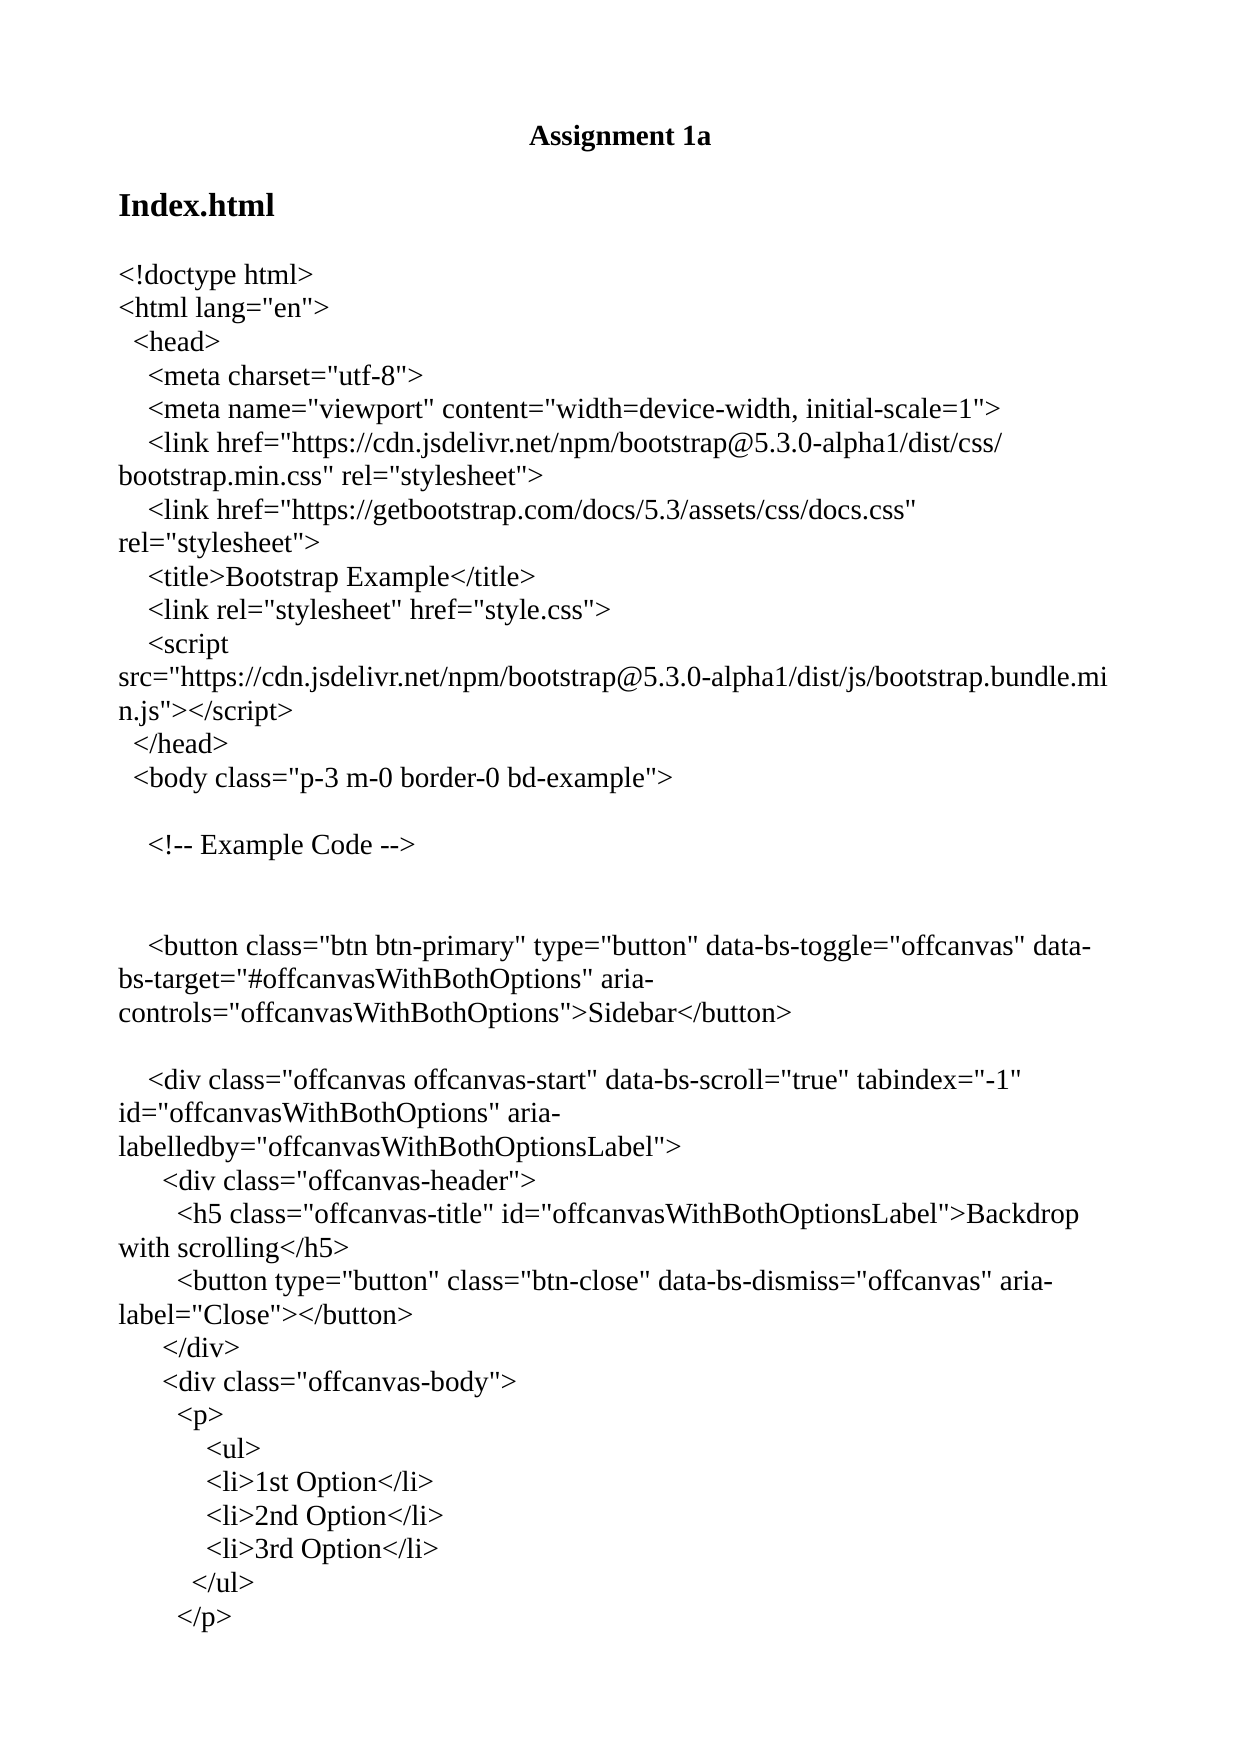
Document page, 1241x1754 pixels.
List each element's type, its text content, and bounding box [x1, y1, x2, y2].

text <h5 class="offcanvas-title" id="offcanvasWithBothOptionsLabel">Backdrop with scrolling</h5> [118, 1196, 1122, 1263]
text </ul> [118, 1565, 1122, 1599]
text <button class="btn btn-primary" type="button" data-bs-toggle="offcanvas" data-bs-target="#offcanvasWithBothOptions" aria-controls="offcanvasWithBothOptions">Sidebar</button> [118, 928, 1122, 1028]
text <link rel="stylesheet" href="style.css"> [118, 592, 1122, 626]
text <li>2nd Option</li> [118, 1498, 1122, 1532]
text <html lang="en"> [118, 291, 1122, 324]
text <button type="button" class="btn-close" data-bs-dismiss="offcanvas" aria-label="Close"></button> [118, 1263, 1122, 1330]
text <p> [118, 1397, 1122, 1431]
text <head> [118, 324, 1122, 358]
text </head> [118, 727, 1122, 760]
text </div> [118, 1330, 1122, 1364]
text <title>Bootstrap Example</title> [118, 559, 1122, 592]
text <body class="p-3 m-0 border-0 bd-example"> [118, 760, 1122, 794]
text <div class="offcanvas-header"> [118, 1163, 1122, 1196]
text <ul> [118, 1431, 1122, 1464]
text Assignment 1a [118, 118, 1122, 152]
text <meta charset="utf-8"> [118, 358, 1122, 391]
text <!-- Example Code --> [118, 827, 1122, 861]
text <link href="https://getbootstrap.com/docs/5.3/assets/css/docs.css" rel="stylesheet"> [118, 492, 1122, 559]
text <meta name="viewport" content="width=device-width, initial-scale=1"> [118, 391, 1122, 425]
text <!doctype html> [118, 257, 1122, 291]
text </p> [118, 1599, 1122, 1632]
text <script src="https://cdn.jsdelivr.net/npm/bootstrap@5.3.0-alpha1/dist/js/bootstrap.bundle.min.js"></script> [118, 626, 1122, 727]
text <div class="offcanvas offcanvas-start" data-bs-scroll="true" tabindex="-1" id="offcanvasWithBothOptions" aria-labelledby="offcanvasWithBothOptionsLabel"> [118, 1062, 1122, 1163]
text <li>3rd Option</li> [118, 1532, 1122, 1565]
text <link href="https://cdn.jsdelivr.net/npm/bootstrap@5.3.0-alpha1/dist/css/bootstrap.min.css" rel="stylesheet"> [118, 425, 1122, 492]
text <div class="offcanvas-body"> [118, 1364, 1122, 1397]
text Index.html [118, 185, 1122, 223]
text <li>1st Option</li> [118, 1464, 1122, 1498]
